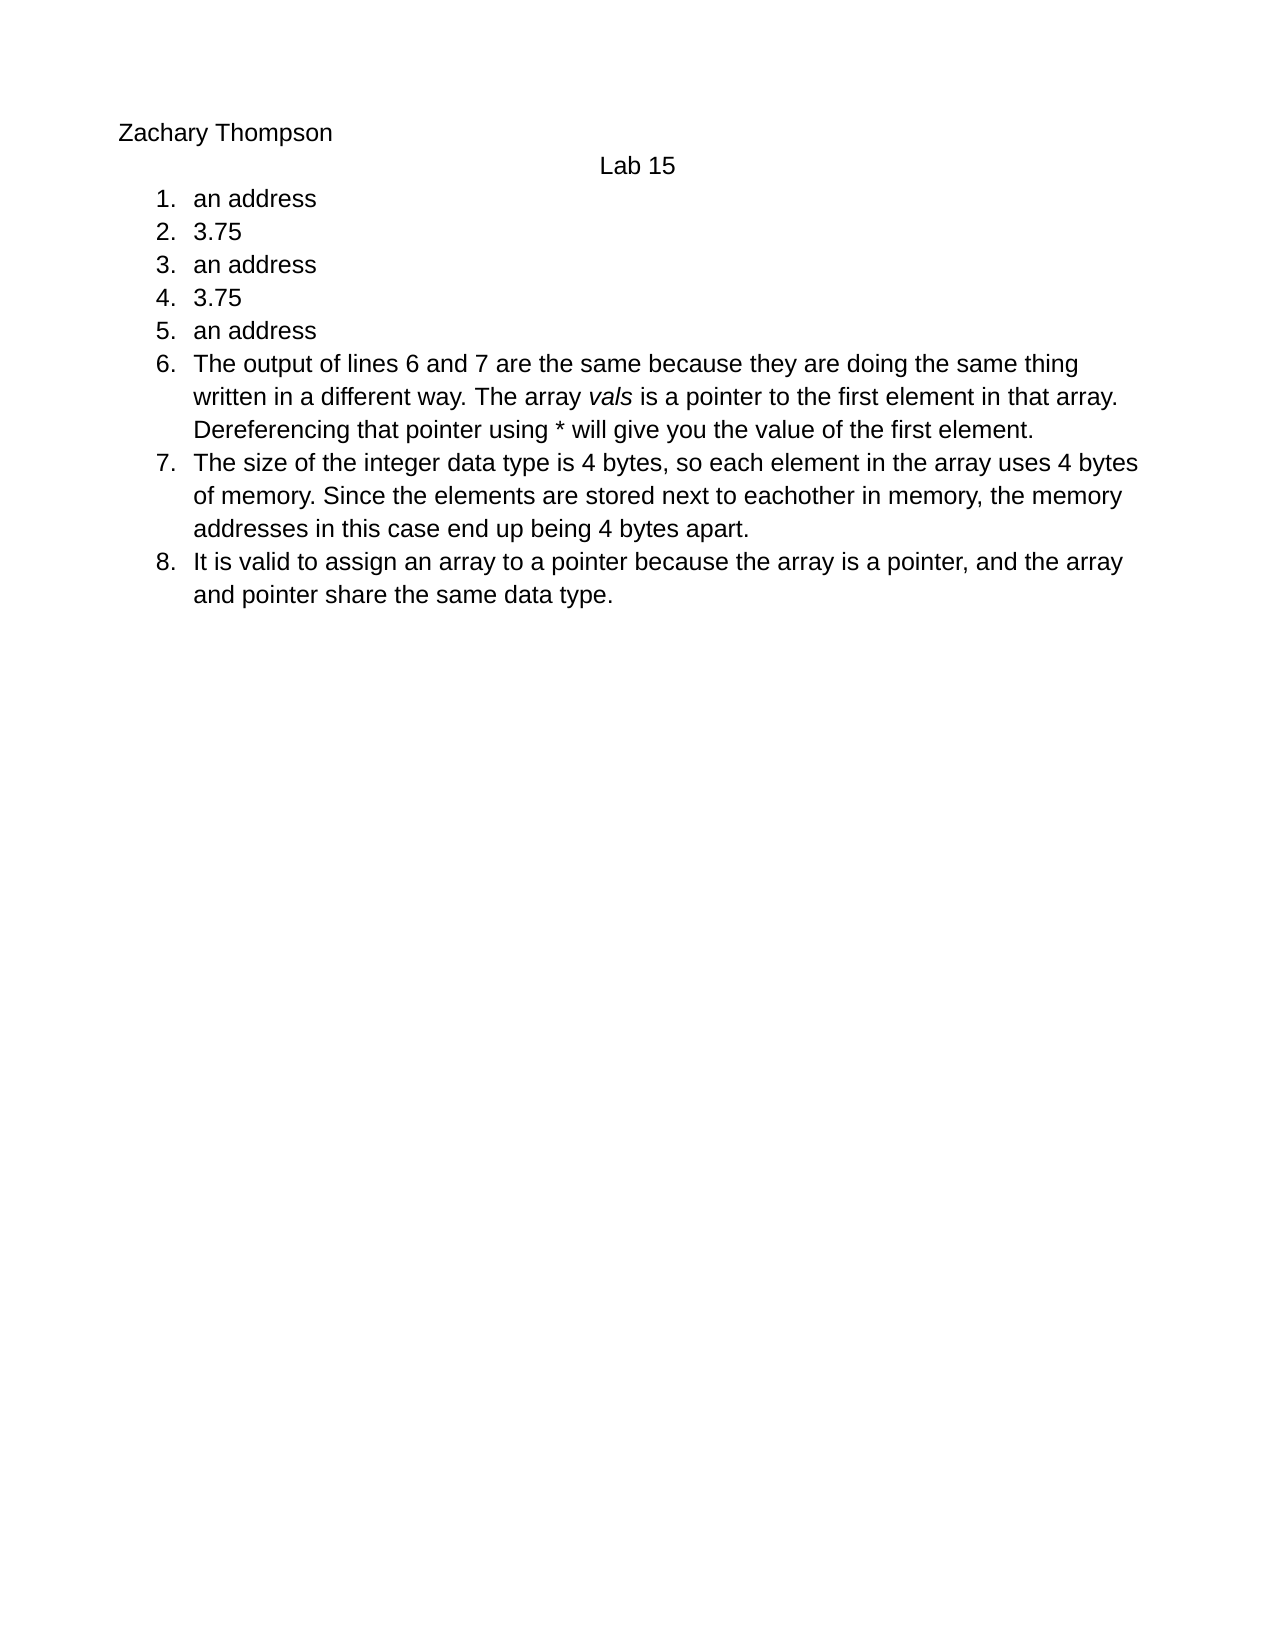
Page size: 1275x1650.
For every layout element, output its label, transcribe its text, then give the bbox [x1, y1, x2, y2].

list The size of the integer data type is 4 bytes, so each element in the array uses 4 bytes of memory. Since the elements are stored next to eachother in memory, the memory addresses in this case end up being 4 bytes apart. [156, 448, 1157, 543]
list The output of lines 6 and 7 are the same because they are doing the same thing written in a different way. The array vals is a pointer to the first element in that array. Dereferencing that pointer using * will give you the value of the first element. [156, 349, 1157, 444]
list 3.75 [156, 283, 1157, 312]
list 3.75 [156, 217, 1157, 246]
text Lab 15 [118, 151, 1157, 180]
text Zachary Thompson [118, 118, 1157, 147]
list an address [156, 250, 1157, 279]
list It is valid to assign an array to a pointer because the array is a pointer, and the array and pointer share the same data type. [156, 547, 1157, 609]
list an address [156, 316, 1157, 345]
list an address [156, 184, 1157, 213]
